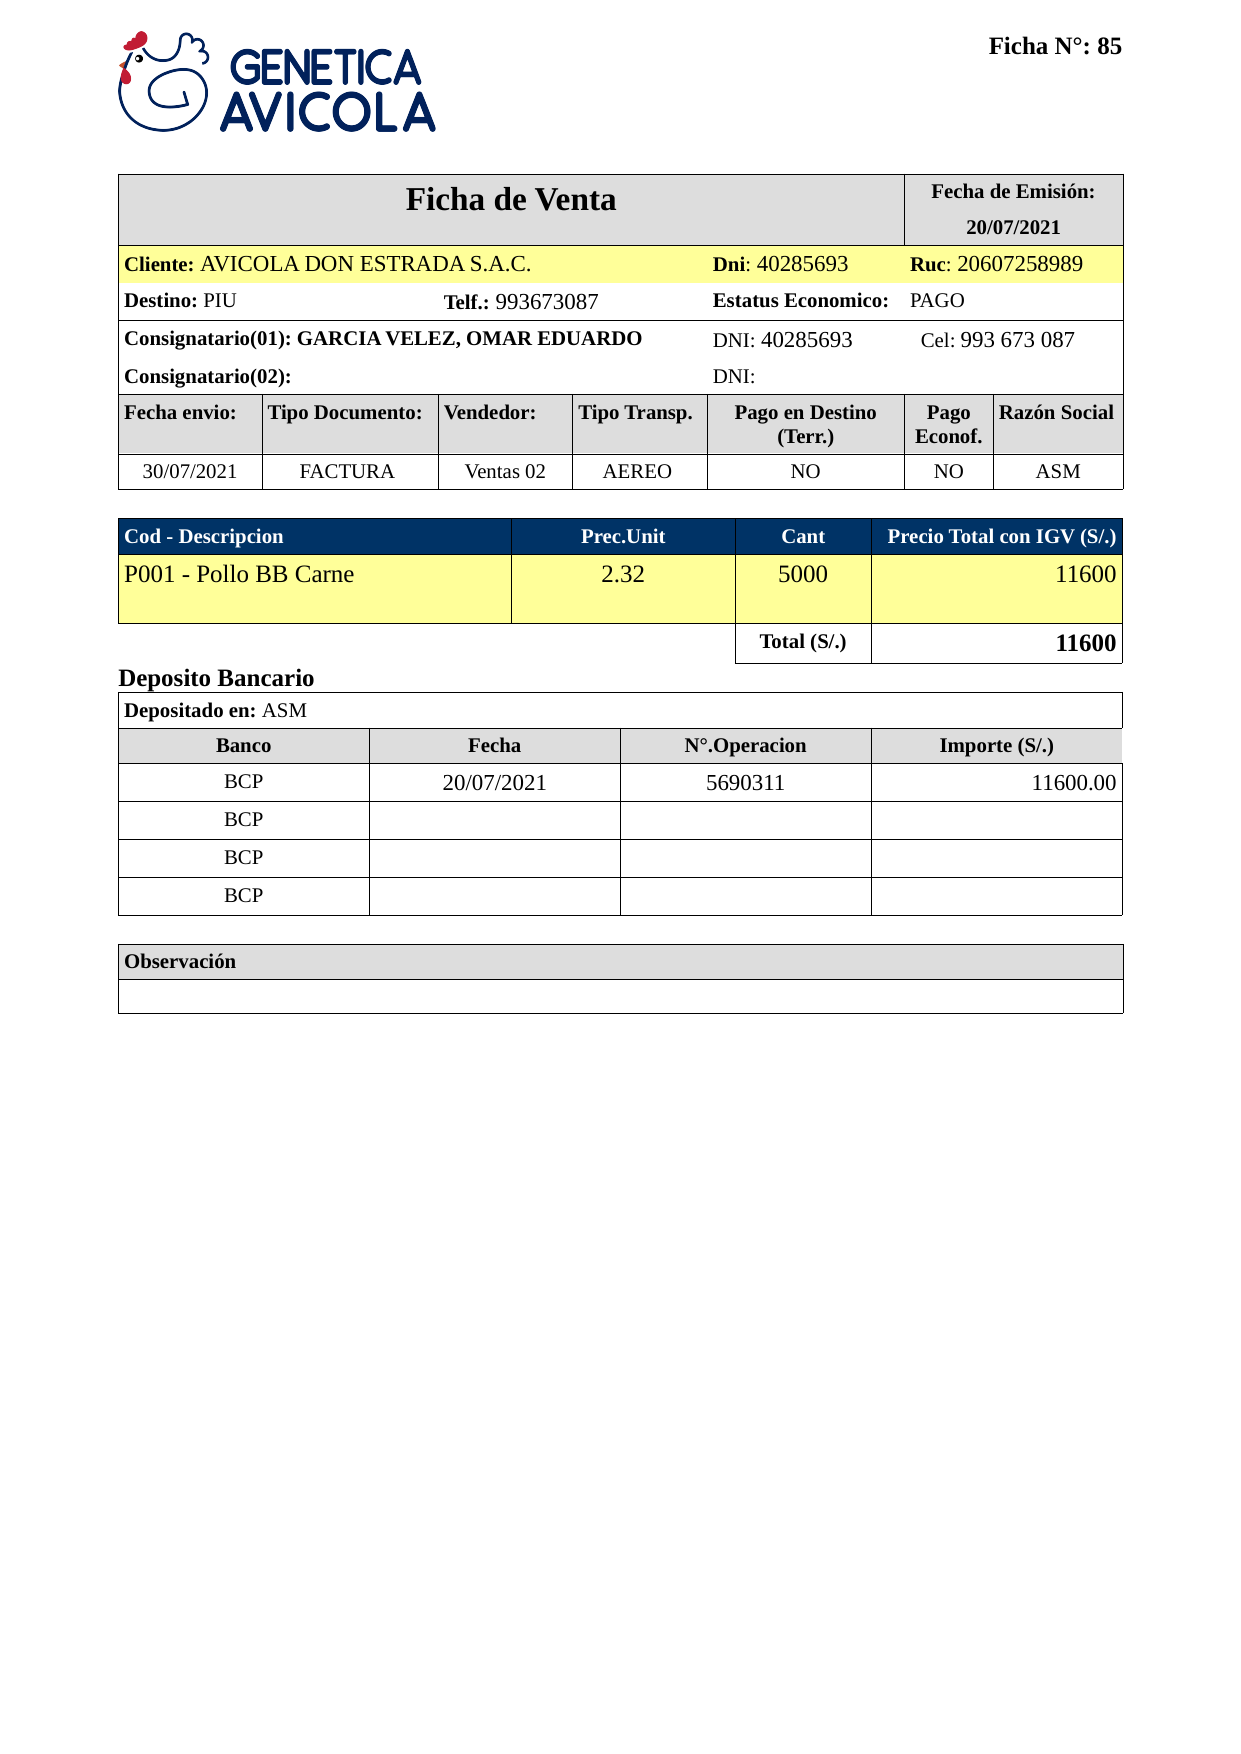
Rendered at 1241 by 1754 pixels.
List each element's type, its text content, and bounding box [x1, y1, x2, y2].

table_cell Consignatario(01): GARCIA VELEZ, OMAR EDUARDO [119, 321, 707, 358]
table_cell BCP [119, 840, 369, 877]
table_cell Importe (S/.) [872, 729, 1122, 763]
table_cell Telf.: 993673087 [438, 283, 707, 320]
table_cell [872, 802, 1122, 839]
table_cell [370, 878, 620, 915]
table_cell Consignatario(02): [119, 358, 707, 394]
table_cell [370, 840, 620, 877]
table_cell DNI: [707, 358, 1123, 394]
table_header Depositado en: ASM [119, 693, 1122, 727]
table_cell NO [708, 455, 904, 489]
table_cell [118, 624, 511, 663]
table_cell 5690311 [621, 764, 871, 801]
table_cell BCP [119, 878, 369, 915]
table_cell [621, 802, 871, 839]
table_cell [511, 624, 735, 663]
table_cell 11600 [872, 555, 1122, 623]
table_cell Fecha [370, 729, 620, 763]
table_cell AEREO [573, 455, 707, 489]
table_header Prec.Unit [512, 519, 735, 554]
table_cell [119, 980, 1123, 1012]
table_cell Banco [119, 729, 369, 763]
table_cell Tipo Transp. [573, 395, 707, 453]
table_cell Total (S/.) [736, 624, 871, 663]
table_cell Pago en Destino (Terr.) [708, 395, 904, 453]
table_cell Ventas 02 [439, 455, 572, 489]
table_cell BCP [119, 802, 369, 839]
table_cell BCP [119, 764, 369, 801]
table_header Ficha de Venta [119, 175, 904, 245]
table_cell [621, 878, 871, 915]
table_cell Fecha envio: [119, 395, 262, 453]
table_cell Dni: 40285693 [707, 246, 904, 283]
table_cell N°.Operacion [621, 729, 871, 763]
table_cell Estatus Economico: [707, 283, 904, 320]
table_cell [621, 840, 871, 877]
table_cell ASM [994, 455, 1123, 489]
table_header Observación [119, 945, 1123, 979]
table_header Precio Total con IGV (S/.) [872, 519, 1122, 554]
table_header Fecha de Emisión: [905, 175, 1123, 209]
table_cell Pago Econof. [905, 395, 993, 453]
table_cell Destino: PIU [119, 283, 438, 320]
table_cell 11600.00 [872, 764, 1122, 801]
table_cell 5000 [736, 555, 871, 623]
picture [118, 31, 436, 132]
table_cell Cliente: AVICOLA DON ESTRADA S.A.C. [119, 246, 707, 283]
table_cell Tipo Documento: [263, 395, 438, 453]
table_cell [872, 878, 1122, 915]
table_header Cant [736, 519, 871, 554]
table_cell Ruc: 20607258989 [904, 246, 1123, 283]
table_cell Cel: 993 673 087 [915, 321, 1123, 358]
table_cell P001 - Pollo BB Carne [119, 555, 511, 623]
table_cell NO [905, 455, 993, 489]
table_cell 30/07/2021 [119, 455, 262, 489]
table_cell Vendedor: [439, 395, 572, 453]
table_cell 20/07/2021 [370, 764, 620, 801]
table_cell DNI: 40285693 [707, 321, 915, 358]
table_cell FACTURA [263, 455, 438, 489]
table_cell 11600 [872, 624, 1122, 663]
table_cell 20/07/2021 [905, 209, 1123, 245]
table_cell [872, 840, 1122, 877]
table_header Cod - Descripcion [119, 519, 511, 554]
table_cell 2.32 [512, 555, 735, 623]
table_cell PAGO [904, 283, 1123, 320]
table_cell Razón Social [994, 395, 1123, 453]
text Deposito Bancario [118, 663, 1122, 692]
table_cell [370, 802, 620, 839]
